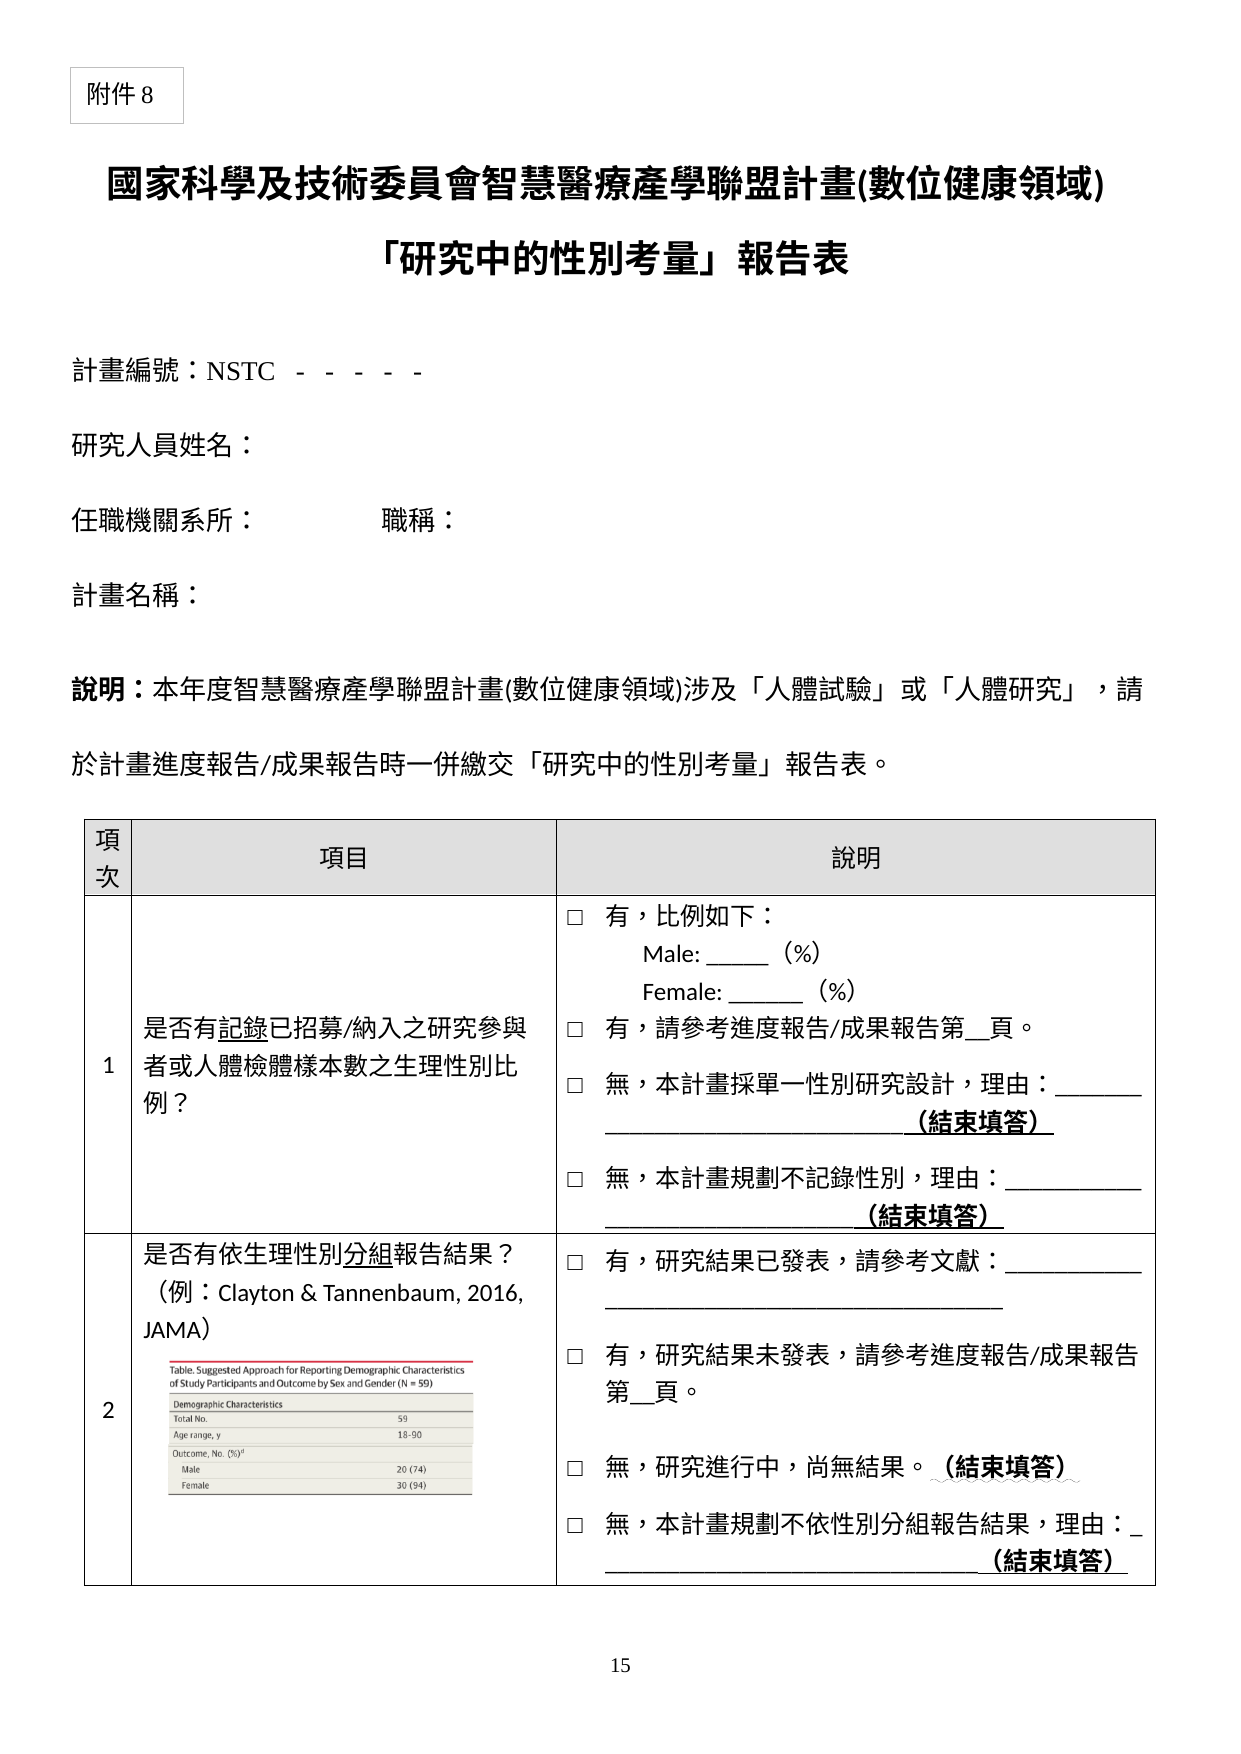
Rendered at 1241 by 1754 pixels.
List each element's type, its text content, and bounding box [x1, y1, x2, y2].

table_header 項目 [132, 820, 556, 894]
table_cell 2 [85, 1234, 131, 1585]
table_cell 1 [85, 896, 131, 1233]
text 任職機關系所： 職稱： [71, 481, 1169, 556]
table_header 項次 [85, 820, 131, 894]
table_cell 有，比例如下： Male: _____（%） Female: ______（%） 有，請參考進度報告/成果報告第__頁。 無，本計畫採單一性別研究設計，理由：_______________________________（結束填答） 無，本計畫規劃不記錄性別，理由：_______________________________（結束填答） [557, 896, 1155, 1233]
text 「研究中的性別考量」報告表 [71, 218, 1140, 293]
picture [161, 1353, 480, 1499]
text 計畫編號：NSTC - - - - - [71, 331, 1169, 406]
table_header 說明 [557, 820, 1155, 894]
text 附件8 [86, 74, 168, 111]
text 計畫名稱： [71, 556, 1169, 631]
text 國家科學及技術委員會智慧醫療產學聯盟計畫(數位健康領域) [71, 143, 1140, 218]
text 說明：本年度智慧醫療產學聯盟計畫(數位健康領域)涉及「人體試驗」或「人體研究」，請於計畫進度報告/成果報告時一併繳交「研究中的性別考量」報告表。 [71, 650, 1169, 800]
table_cell 有，研究結果已發表，請參考文獻：___________________________________________ 有，研究結果未發表，請參考進度報告/成果報告第__頁。 無，研究進行中，尚無結果。（結束填答） 無，本計畫規劃不依性別分組報告結果，理由：_______________________________（結束填答） [557, 1234, 1155, 1585]
table_cell 是否有記錄已招募/納入之研究參與者或人體檢體樣本數之生理性別比例？ [132, 896, 556, 1233]
table_cell 是否有依生理性別分組報告結果？ （例：Clayton & Tannenbaum, 2016, JAMA） [132, 1234, 556, 1585]
text 研究人員姓名： [71, 406, 1169, 481]
